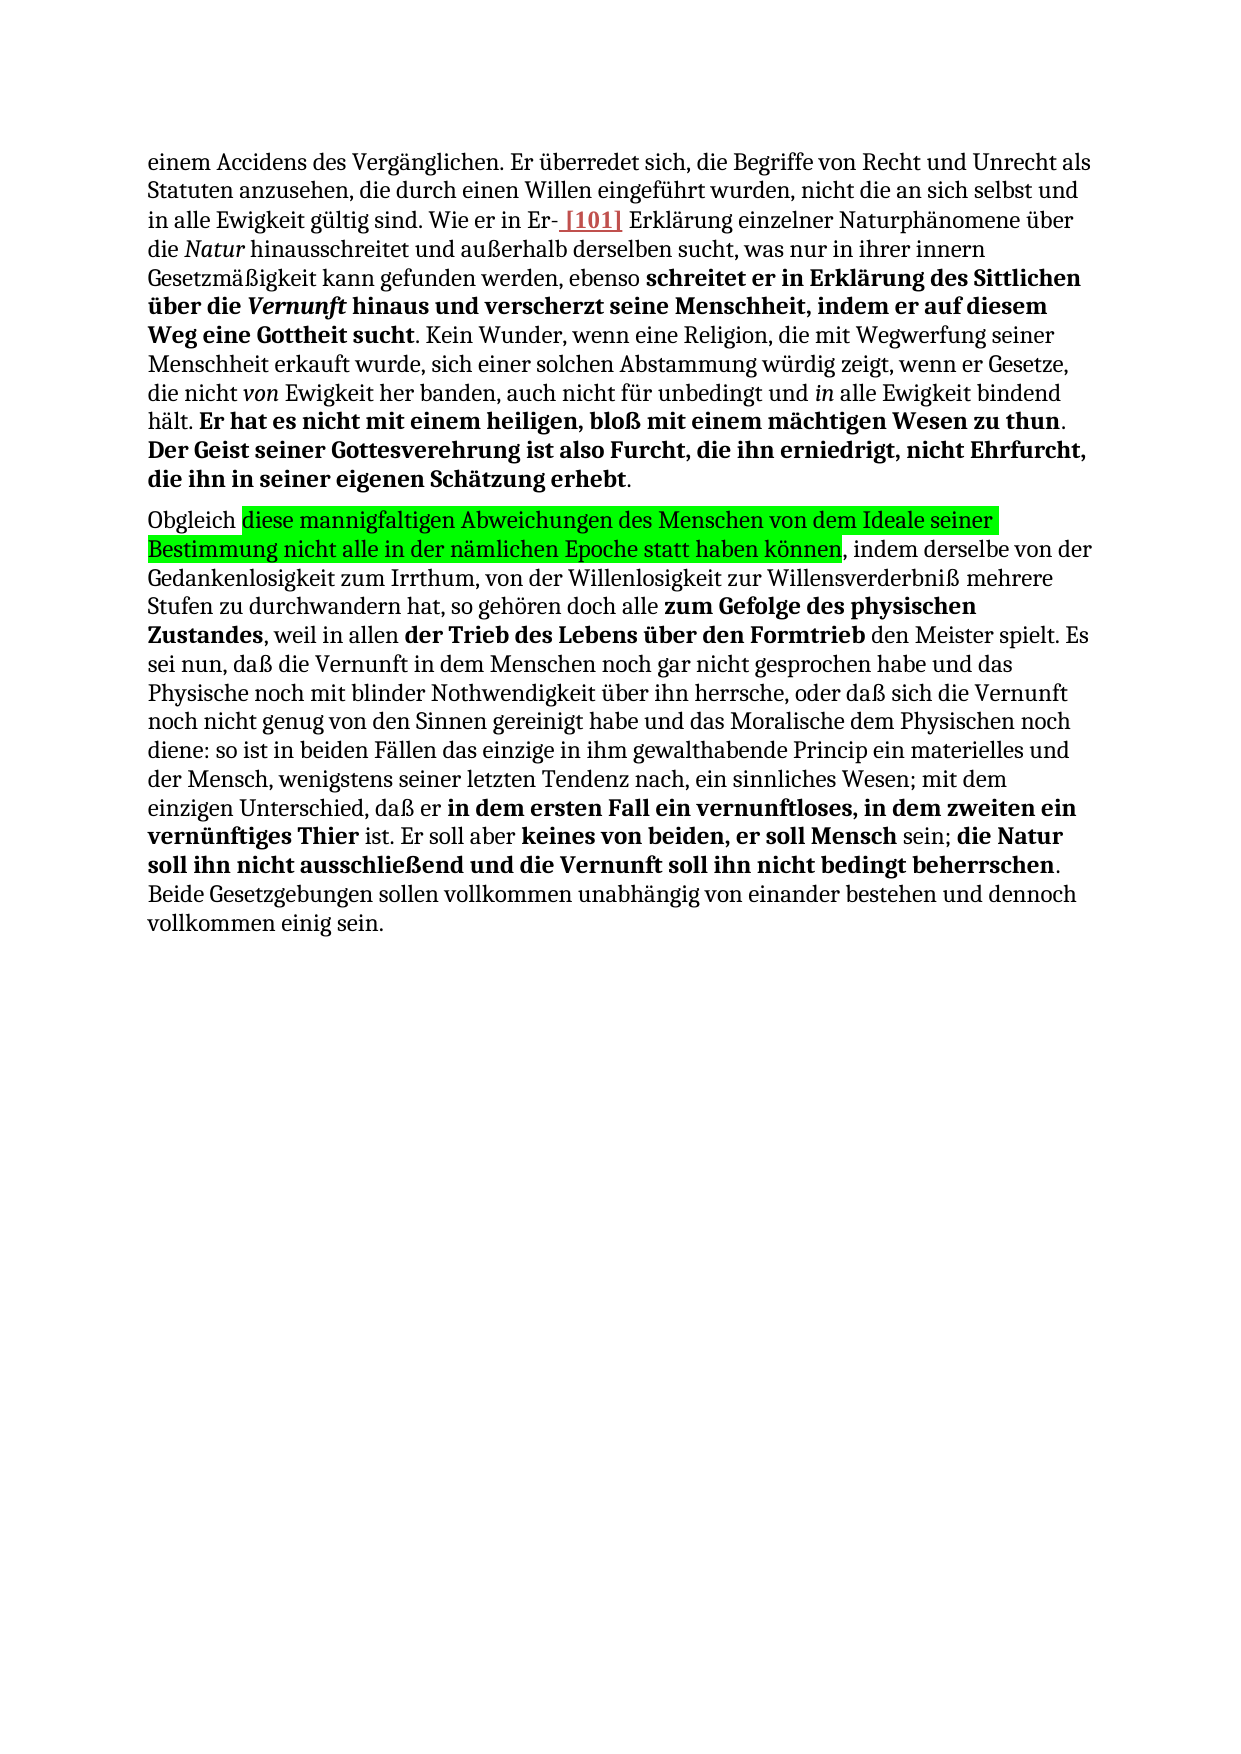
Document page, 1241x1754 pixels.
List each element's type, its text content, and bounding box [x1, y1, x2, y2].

text einem Accidens des Vergänglichen. Er überredet sich, die Begriffe von Recht und Unrecht als Statuten anzusehen, die durch einen Willen eingeführt wurden, nicht die an sich selbst und in alle Ewigkeit gültig sind. Wie er in Er- [101] Erklärung einzelner Naturphänomene über die Natur hinausschreitet und außerhalb derselben sucht, was nur in ihrer innern Gesetzmäßigkeit kann gefunden werden, ebenso schreitet er in Erklärung des Sittlichen über die Vernunft hinaus und verscherzt seine Menschheit, indem er auf diesem Weg eine Gottheit sucht. Kein Wunder, wenn eine Religion, die mit Wegwerfung seiner Menschheit erkauft wurde, sich einer solchen Abstammung würdig zeigt, wenn er Gesetze, die nicht von Ewigkeit her banden, auch nicht für unbedingt und in alle Ewigkeit bindend hält. Er hat es nicht mit einem heiligen, bloß mit einem mächtigen Wesen zu thun. Der Geist seiner Gottesverehrung ist also Furcht, die ihn erniedrigt, nicht Ehrfurcht, die ihn in seiner eigenen Schätzung erhebt. [148, 148, 1092, 493]
text Obgleich diese mannigfaltigen Abweichungen des Menschen von dem Ideale seiner Bestimmung nicht alle in der nämlichen Epoche statt haben können, indem derselbe von der Gedankenlosigkeit zum Irrthum, von der Willenlosigkeit zur Willensverderbniß mehrere Stufen zu durchwandern hat, so gehören doch alle zum Gefolge des physischen Zustandes, weil in allen der Trieb des Lebens über den Formtrieb den Meister spielt. Es sei nun, daß die Vernunft in dem Menschen noch gar nicht gesprochen habe und das Physische noch mit blinder Nothwendigkeit über ihn herrsche, oder daß sich die Vernunft noch nicht genug von den Sinnen gereinigt habe und das Moralische dem Physischen noch diene: so ist in beiden Fällen das einzige in ihm gewalthabende Princip ein materielles und der Mensch, wenigstens seiner letzten Tendenz nach, ein sinnliches Wesen; mit dem einzigen Unterschied, daß er in dem ersten Fall ein vernunftloses, in dem zweiten ein vernünftiges Thier ist. Er soll aber keines von beiden, er soll Mensch sein; die Natur soll ihn nicht ausschließend und die Vernunft soll ihn nicht bedingt beherrschen. Beide Gesetzgebungen sollen vollkommen unabhängig von einander bestehen und dennoch vollkommen einig sein. [148, 506, 1092, 937]
